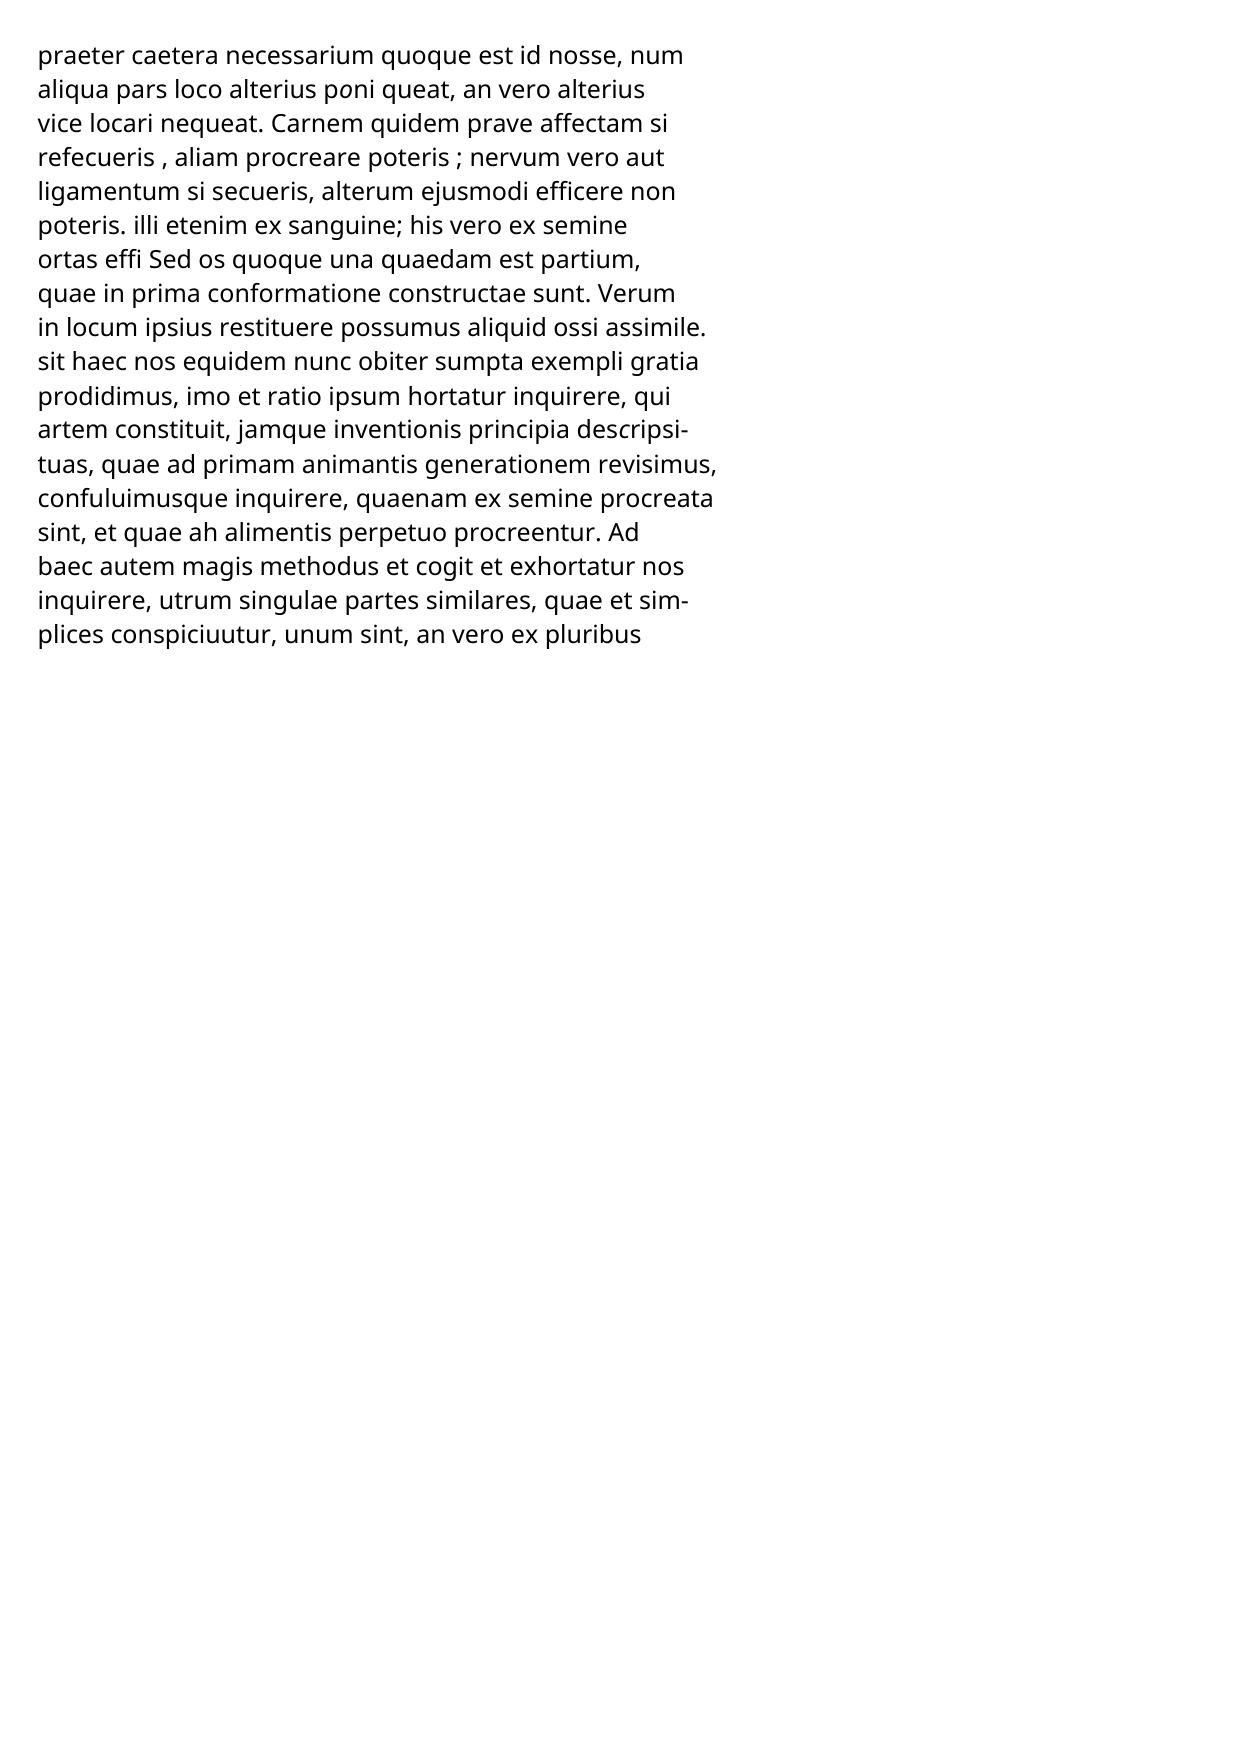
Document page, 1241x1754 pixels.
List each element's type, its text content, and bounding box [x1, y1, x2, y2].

text praeter caetera necessarium quoque est id nosse, num aliqua pars loco alterius poni queat, an vero alterius vice locari nequeat. Carnem quidem prave affectam si refecueris , aliam procreare poteris ; nervum vero aut ligamentum si secueris, alterum ejusmodi efficere non poteris. illi etenim ex sanguine; his vero ex semine ortas effi Sed os quoque una quaedam est partium, quae in prima conformatione constructae sunt. Verum in locum ipsius restituere possumus aliquid ossi assimile. sit haec nos equidem nunc obiter sumpta exempli gratia prodidimus, imo et ratio ipsum hortatur inquirere, qui artem constituit, jamque inventionis principia descripsi- tuas, quae ad primam animantis generationem revisimus, confuluimusque inquirere, quaenam ex semine procreata sint, et quae ah alimentis perpetuo procreentur. Ad baec autem magis methodus et cogit et exhortatur nos inquirere, utrum singulae partes similares, quae et sim- plices conspiciuutur, unum sint, an vero ex pluribus [37, 37, 1203, 651]
